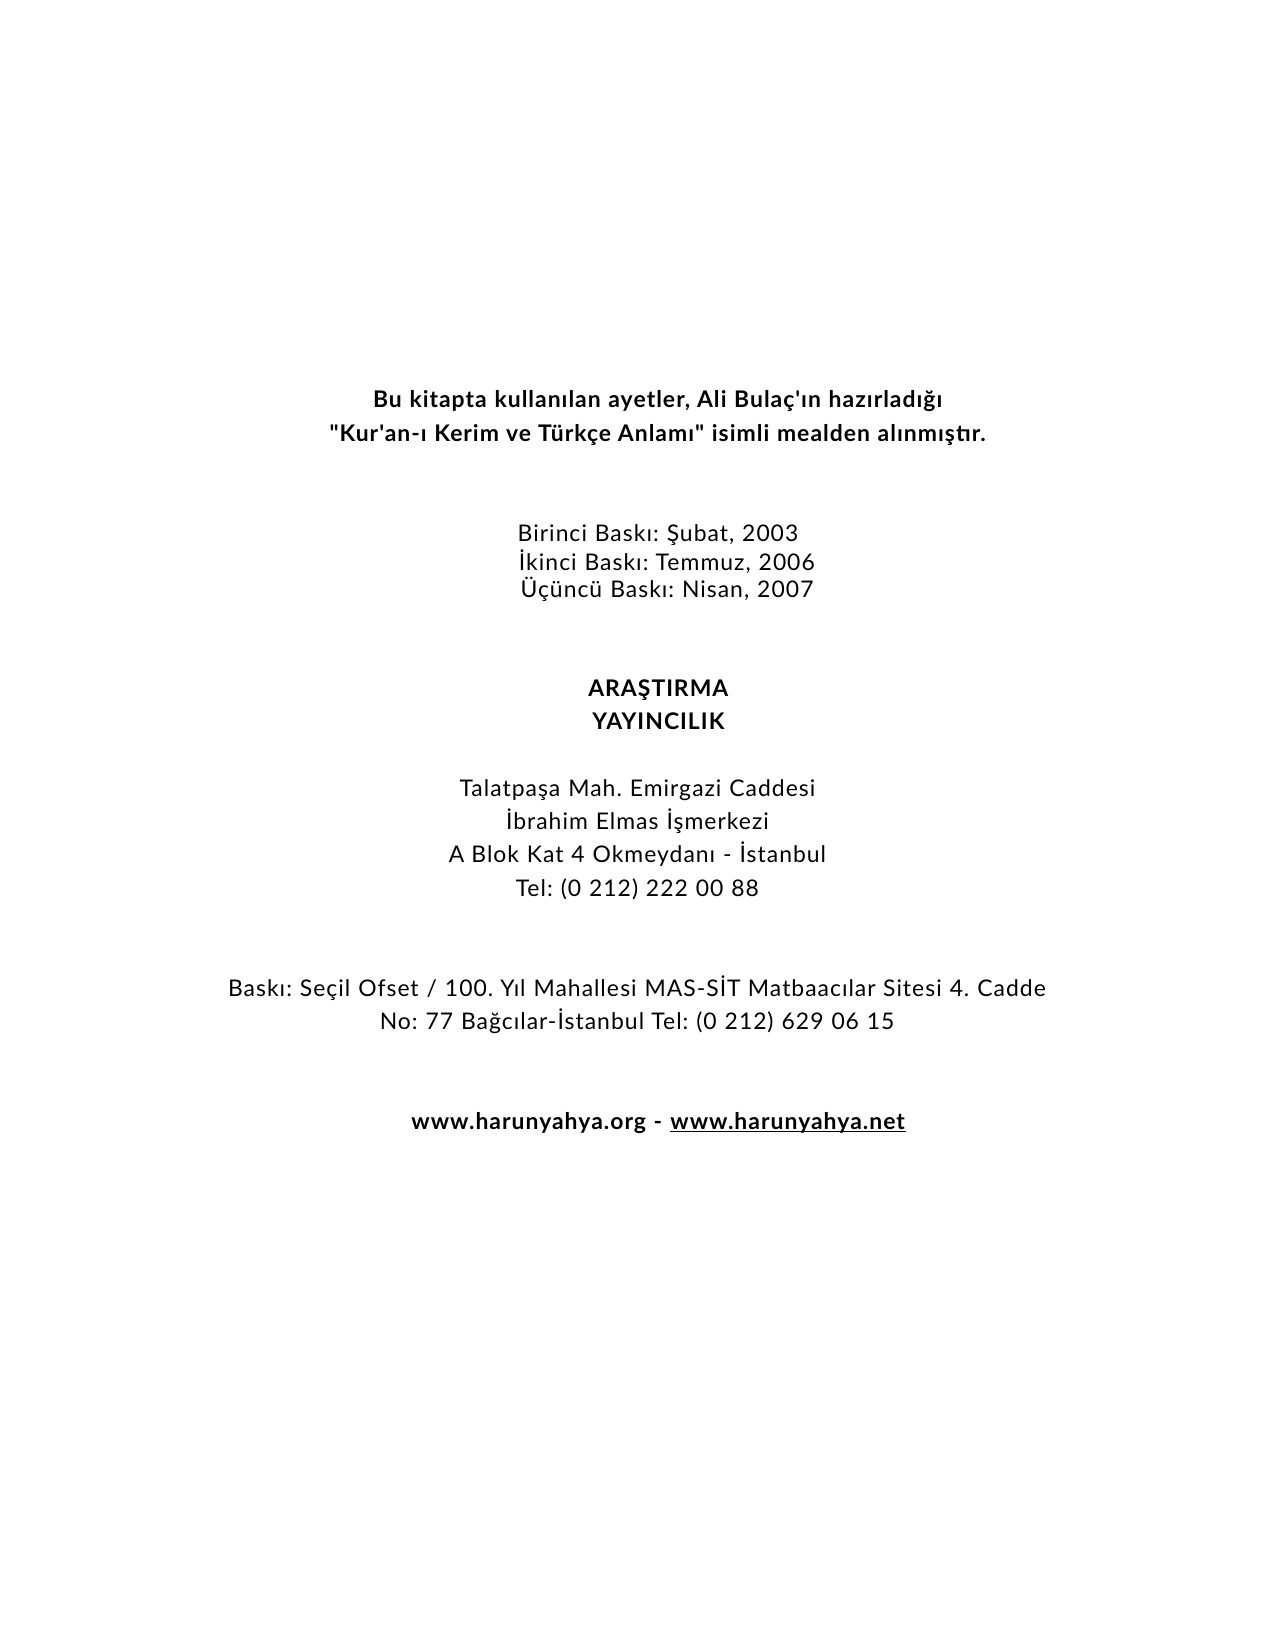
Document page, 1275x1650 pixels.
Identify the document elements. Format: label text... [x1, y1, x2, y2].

text "Kur'an-ı Kerim ve Türkçe Anlamı" isimli mealden alınmıştır. [112, 414, 1145, 448]
text Talatpaşa Mah. Emirgazi Caddesi [112, 769, 1162, 803]
text www.harunyahya.org - www.harunyahya.net [112, 1103, 1145, 1136]
text ARAŞTIRMA [112, 669, 1145, 703]
text No: 77 Bağcılar-İstanbul Tel: (0 212) 629 06 15 [112, 1003, 1162, 1036]
text Baskı: Seçil Ofset / 100. Yıl Mahallesi MAS-SİT Matbaacılar Sitesi 4. Cadde [112, 969, 1162, 1003]
text A Blok Kat 4 Okmeydanı - İstanbul [112, 836, 1162, 869]
text Tel: (0 212) 222 00 88 [112, 869, 1162, 903]
text Üçüncü Baskı: Nisan, 2007 [112, 575, 1162, 603]
text İkinci Baskı: Temmuz, 2006 [112, 548, 1162, 575]
text İbrahim Elmas İşmerkezi [112, 803, 1162, 836]
text YAYINCILIK [112, 703, 1145, 736]
text Birinci Baskı: Şubat, 2003 [112, 514, 1145, 548]
text Bu kitapta kullanılan ayetler, Ali Bulaç'ın hazırladığı [112, 381, 1145, 414]
